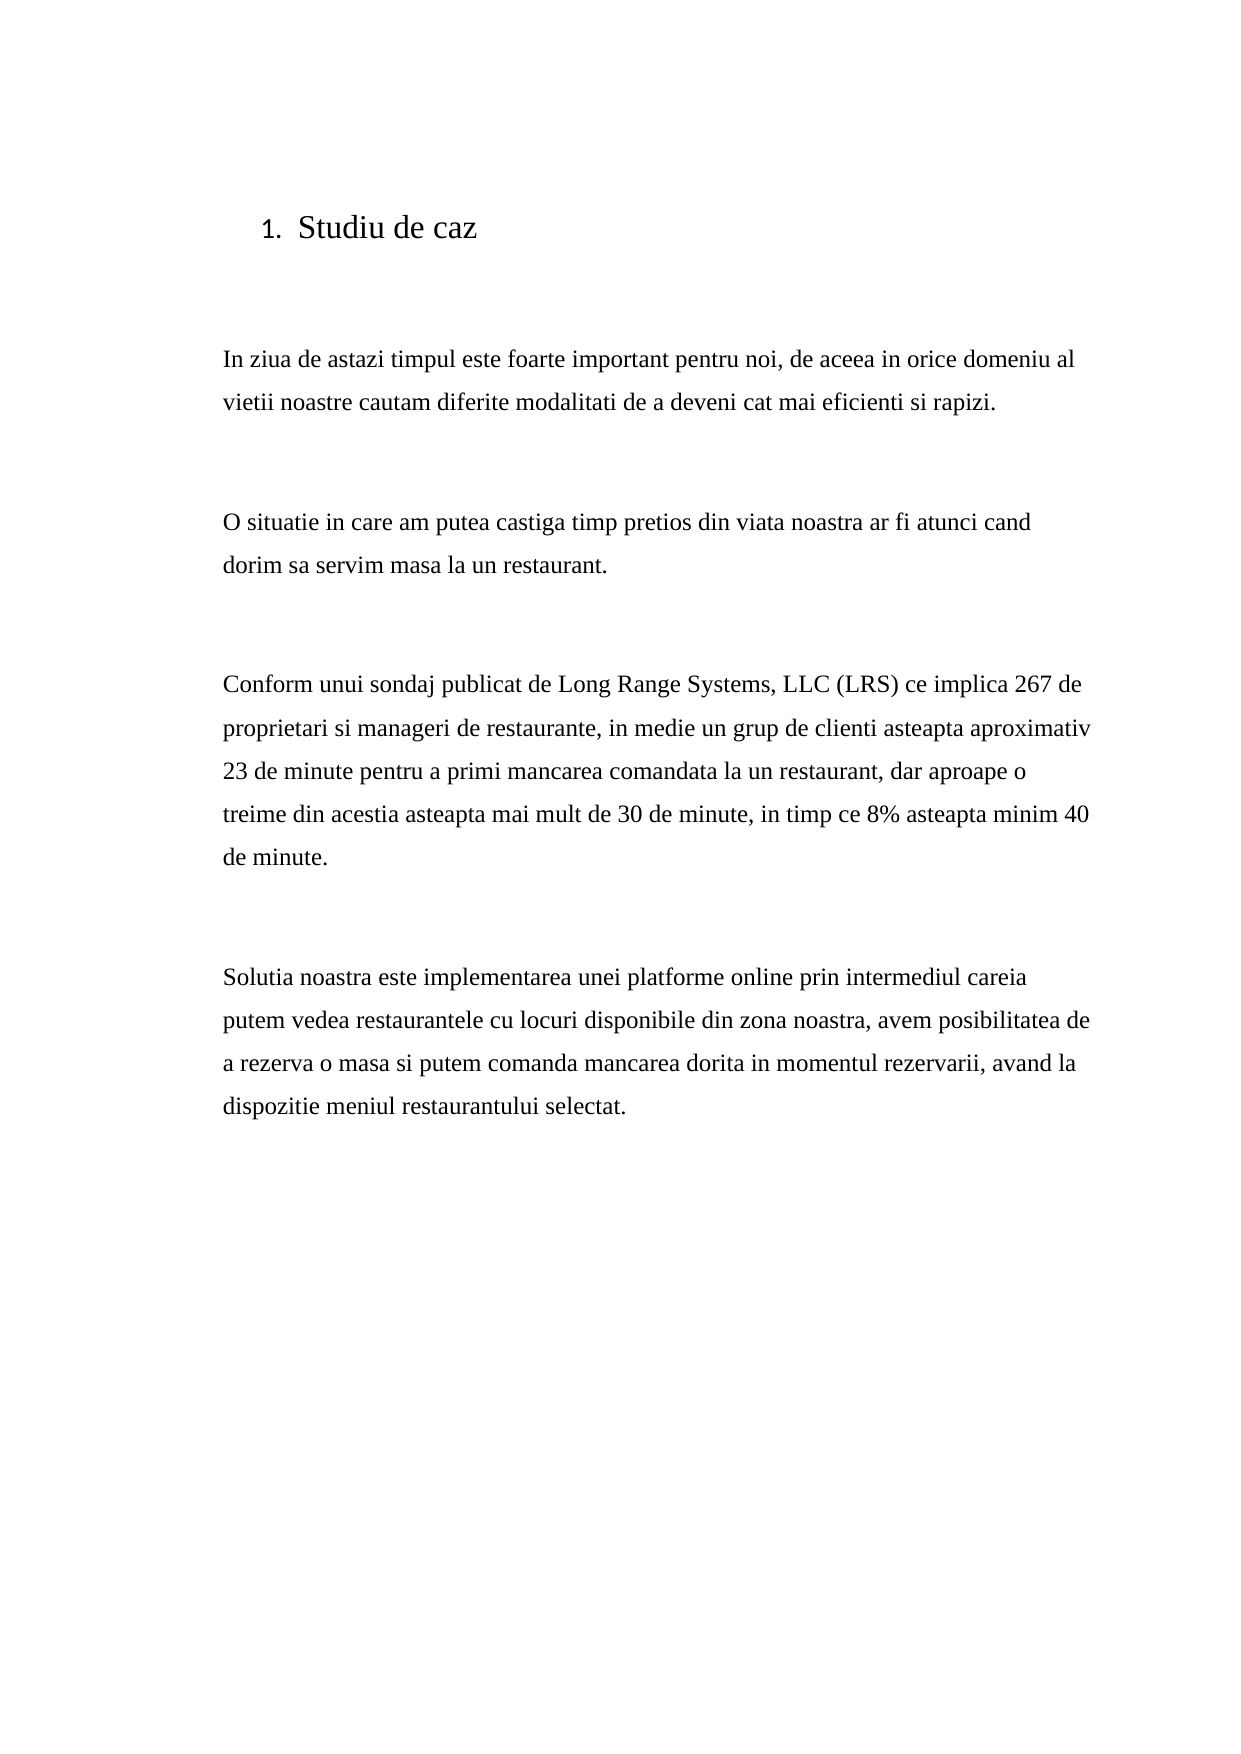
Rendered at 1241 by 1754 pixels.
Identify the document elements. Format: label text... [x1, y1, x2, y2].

list Studiu de caz [260, 207, 1093, 246]
list Conform unui sondaj publicat de Long Range Systems, LLC (LRS) ce implica 267 de proprietari si manageri de restaurante, in medie un grup de clienti asteapta aproximativ 23 de minute pentru a primi mancarea comandata la un restaurant, dar aproape o treime din acestia asteapta mai mult de 30 de minute, in timp ce 8% asteapta minim 40 de minute. [223, 669, 1093, 871]
list Solutia noastra este implementarea unei platforme online prin intermediul careia putem vedea restaurantele cu locuri disponibile din zona noastra, avem posibilitatea de a rezerva o masa si putem comanda mancarea dorita in momentul rezervarii, avand la dispozitie meniul restaurantului selectat. [223, 962, 1093, 1120]
list In ziua de astazi timpul este foarte important pentru noi, de aceea in orice domeniu al vietii noastre cautam diferite modalitati de a deveni cat mai eficienti si rapizi. [223, 344, 1093, 416]
list O situatie in care am putea castiga timp pretios din viata noastra ar fi atunci cand dorim sa servim masa la un restaurant. [223, 507, 1093, 579]
